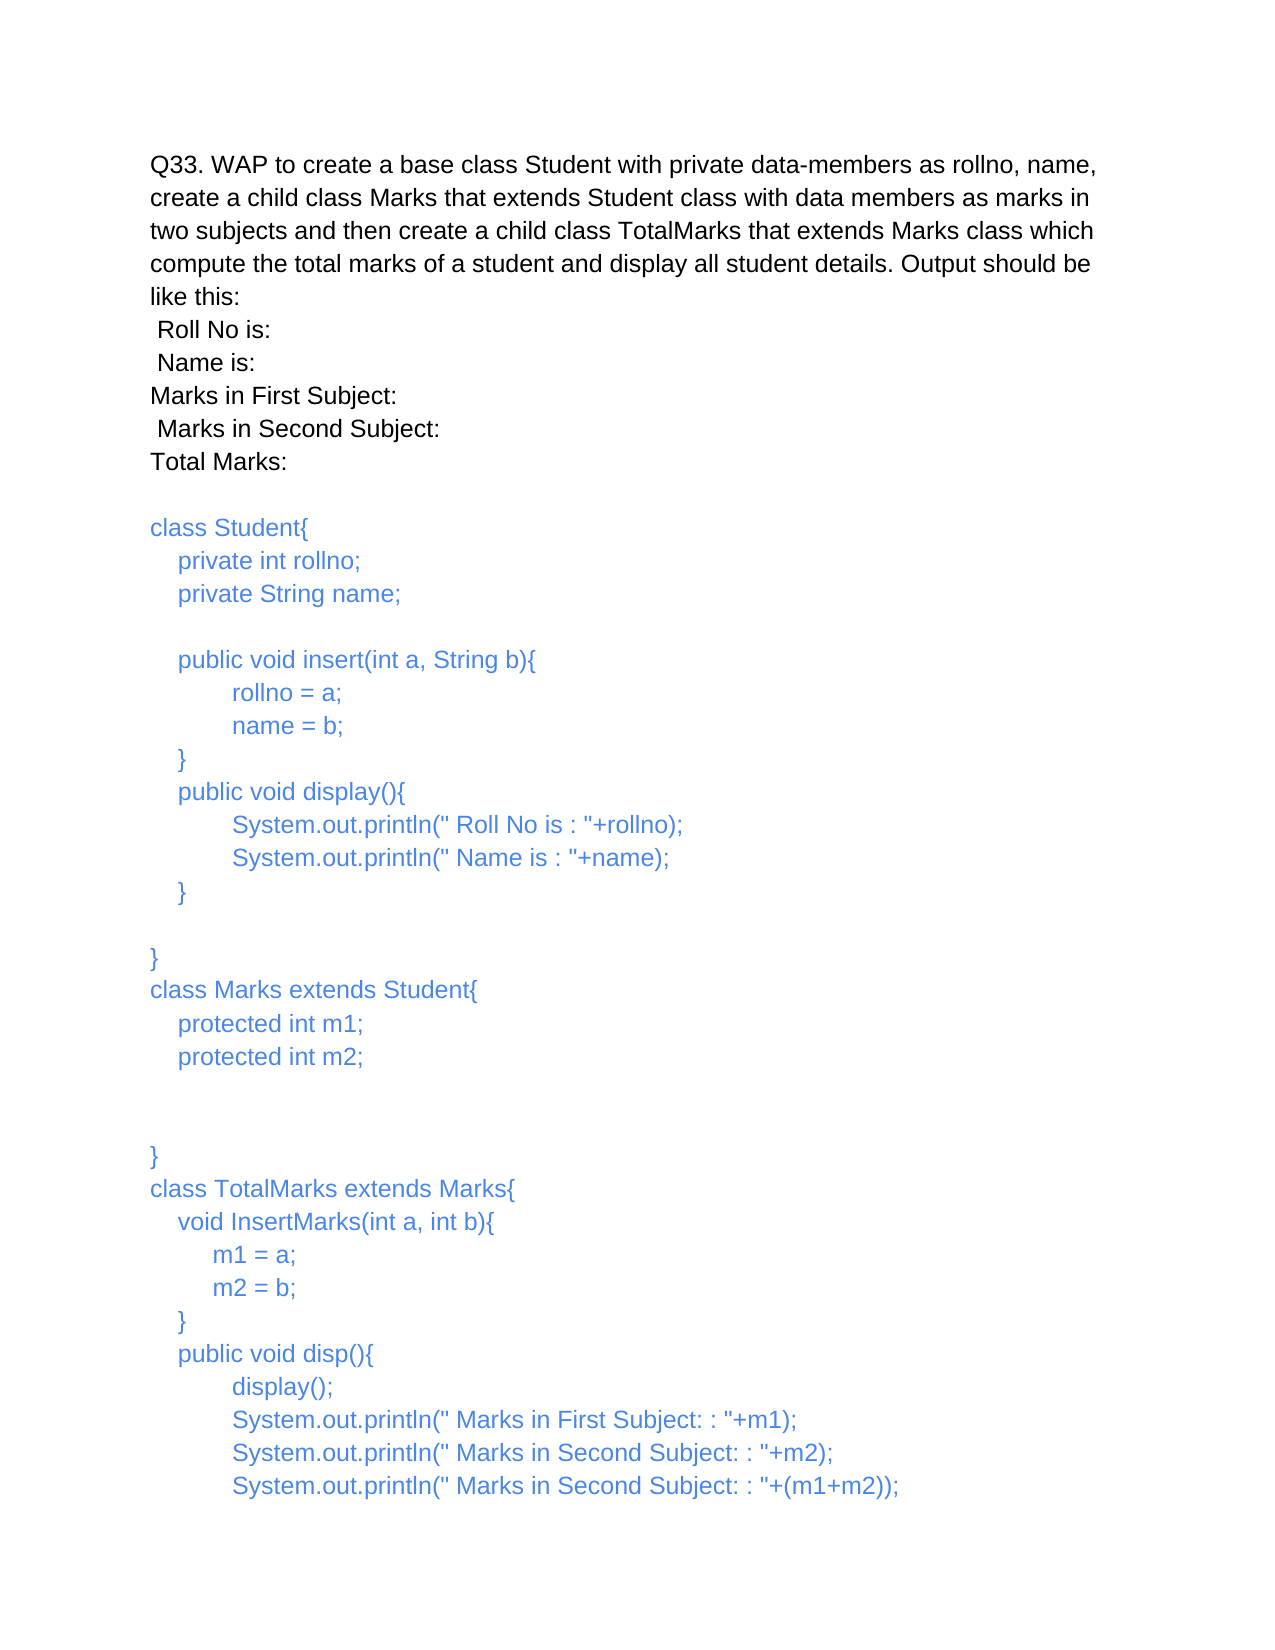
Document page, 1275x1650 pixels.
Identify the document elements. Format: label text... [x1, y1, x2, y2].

text m2 = b; [150, 1273, 1125, 1301]
text } [150, 876, 1125, 905]
text class Student{ [150, 513, 1125, 542]
text name = b; [150, 711, 1125, 740]
text protected int m2; [150, 1042, 1125, 1070]
text rollno = a; [150, 678, 1125, 707]
text System.out.println(" Marks in First Subject: : "+m1); [150, 1405, 1125, 1433]
text Marks in First Subject: [150, 381, 1125, 410]
text System.out.println(" Marks in Second Subject: : "+(m1+m2)); [150, 1471, 1125, 1499]
text } [150, 942, 1125, 971]
text } [150, 744, 1125, 773]
text display(); [150, 1372, 1125, 1401]
text void InsertMarks(int a, int b){ [150, 1207, 1125, 1235]
text Q33. WAP to create a base class Student with private data-members as rollno, name, create a child class Marks that extends Student class with data members as marks in two subjects and then create a child class TotalMarks that extends Marks class which compute the total marks of a student and display all student details. Output should be like this: [150, 150, 1125, 311]
text public void disp(){ [150, 1339, 1125, 1367]
text Roll No is: [150, 315, 1125, 344]
text } [150, 1306, 1125, 1334]
text private int rollno; [150, 546, 1125, 575]
text Total Marks: [150, 447, 1125, 476]
text public void display(){ [150, 777, 1125, 806]
text Marks in Second Subject: [150, 414, 1125, 443]
text m1 = a; [150, 1240, 1125, 1268]
text public void insert(int a, String b){ [150, 645, 1125, 674]
text class TotalMarks extends Marks{ [150, 1174, 1125, 1202]
text System.out.println(" Name is : "+name); [150, 843, 1125, 872]
text Name is: [150, 348, 1125, 377]
text System.out.println(" Marks in Second Subject: : "+m2); [150, 1438, 1125, 1467]
text System.out.println(" Roll No is : "+rollno); [150, 810, 1125, 839]
text private String name; [150, 579, 1125, 608]
text class Marks extends Student{ [150, 976, 1125, 1004]
text protected int m1; [150, 1008, 1125, 1037]
text } [150, 1141, 1125, 1169]
